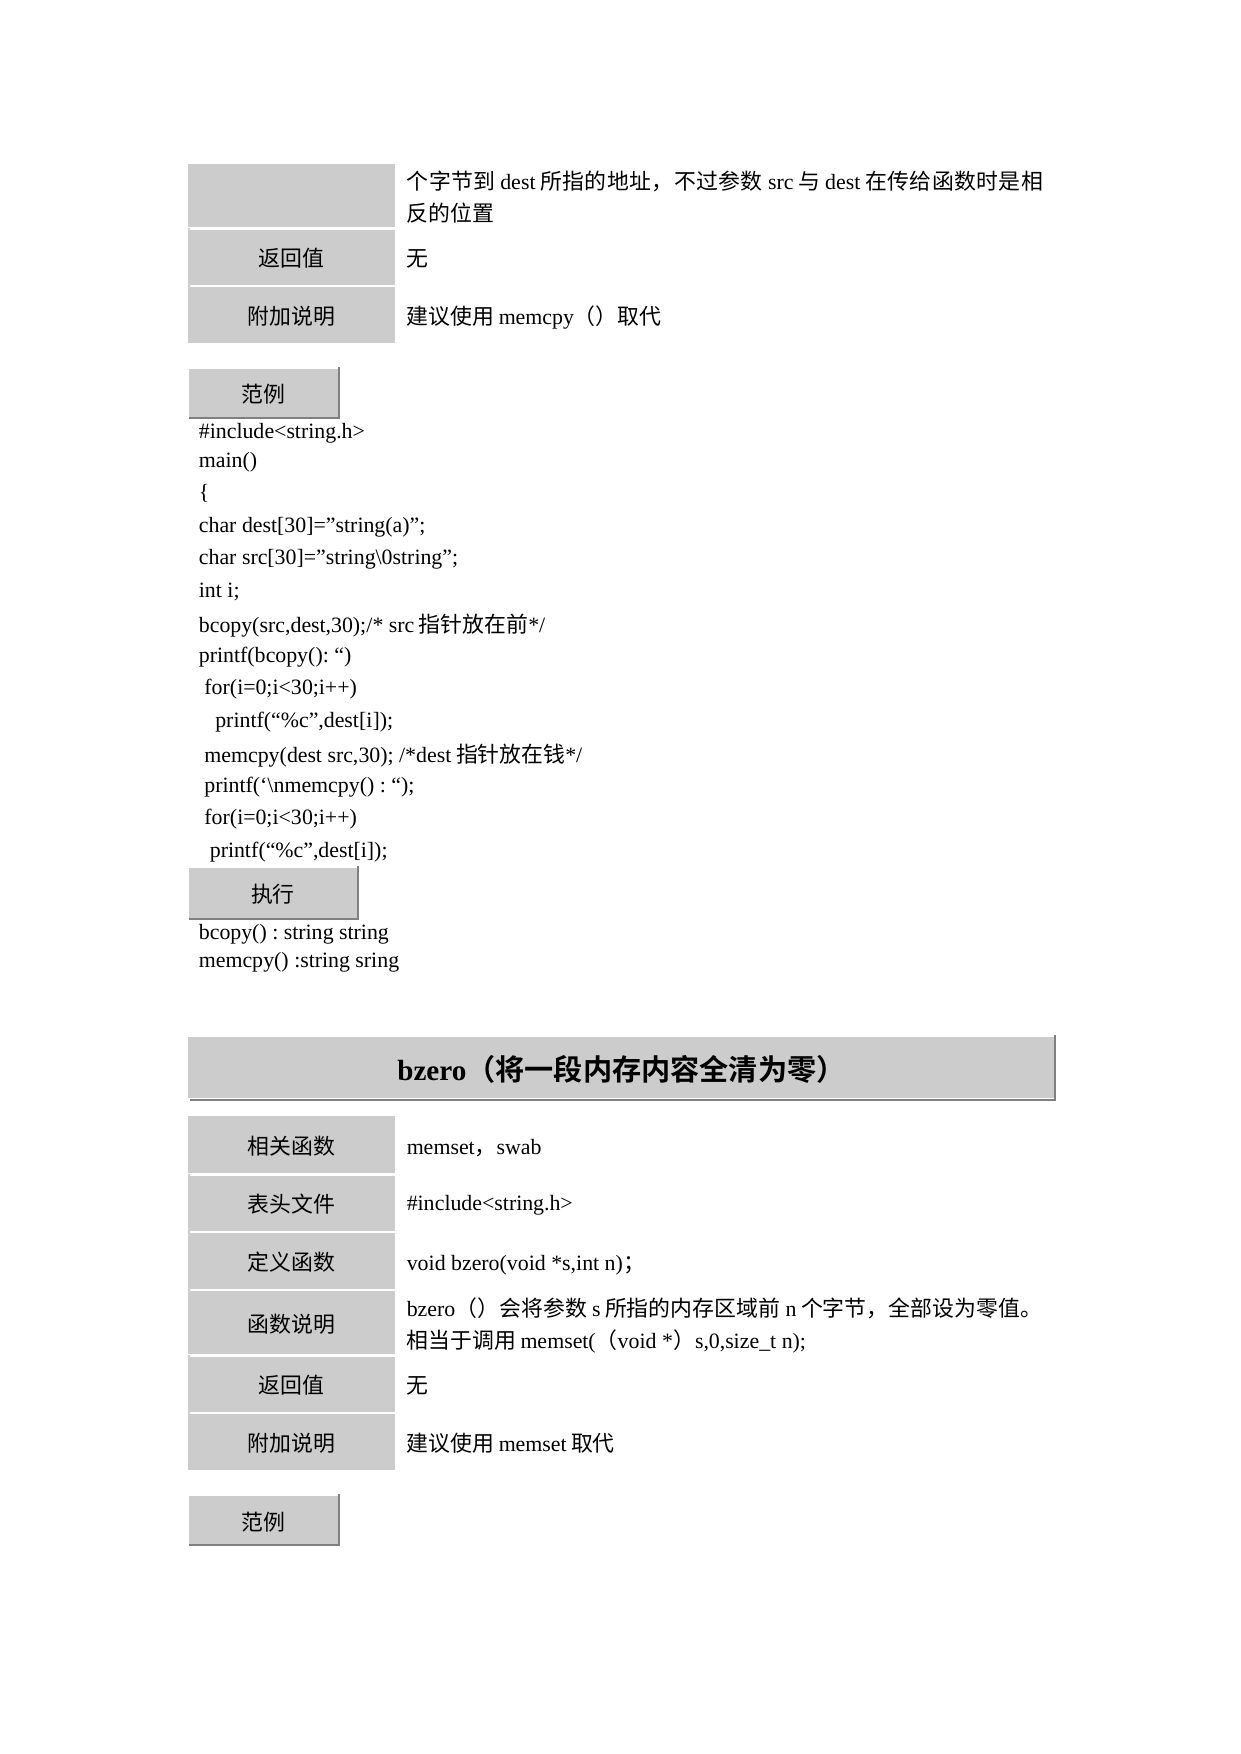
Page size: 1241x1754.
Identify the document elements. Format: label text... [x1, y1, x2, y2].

table_cell void bzero(void *s,int n)； [395, 1231, 1055, 1289]
table_cell 无 [395, 228, 1055, 285]
table_cell 返回值 [188, 1355, 395, 1412]
table_cell [188, 1099, 1055, 1116]
table_cell 相关函数 [188, 1116, 395, 1173]
table_cell [340, 367, 1055, 417]
table_cell 无 [395, 1355, 1055, 1412]
table_cell 返回值 [188, 228, 395, 285]
table_cell 范例 [189, 369, 338, 417]
table_header bzero（将一段内存内容全清为零） [188, 1037, 1054, 1098]
table_cell #include<string.h> [395, 1174, 1055, 1231]
table_cell [188, 343, 1055, 367]
table_cell memset，swab [395, 1116, 1055, 1173]
table_cell [188, 1470, 1055, 1494]
table_cell 定义函数 [188, 1231, 395, 1289]
table_cell bcopy() : string string memcpy() :string sring [188, 918, 1055, 1002]
table_cell bzero（）会将参数s所指的内存区域前n个字节，全部设为零值。相当于调用memset(（void *）s,0,size_t n); [395, 1289, 1055, 1354]
table_cell 附加说明 [188, 1412, 395, 1470]
table_cell [340, 1494, 1055, 1544]
table_cell [359, 866, 1055, 918]
table_cell 附加说明 [188, 285, 395, 343]
table_cell 个字节到dest所指的地址，不过参数src与dest在传给函数时是相反的位置 [395, 162, 1055, 227]
table_cell 函数说明 [188, 1289, 395, 1354]
table_cell 建议使用memset取代 [395, 1412, 1055, 1470]
table_cell 执行 [189, 868, 357, 918]
table_cell [188, 164, 395, 227]
table_cell #include<string.h> main() { char dest[30]=”string(a)”; char src[30]=”string\0string”; int i; bcopy(src,dest,30);/* src指针放在前*/ printf(bcopy(): “) for(i=0;i<30;i++) printf(“%c”,dest[i]); memcpy(dest src,30); /*dest指针放在钱*/ printf(‘\nmemcpy() : “); for(i=0;i<30;i++) printf(“%c”,dest[i]); [188, 417, 1055, 866]
table_cell 表头文件 [188, 1174, 395, 1231]
table_cell 范例 [189, 1496, 338, 1544]
table_cell 建议使用memcpy（）取代 [395, 285, 1055, 343]
